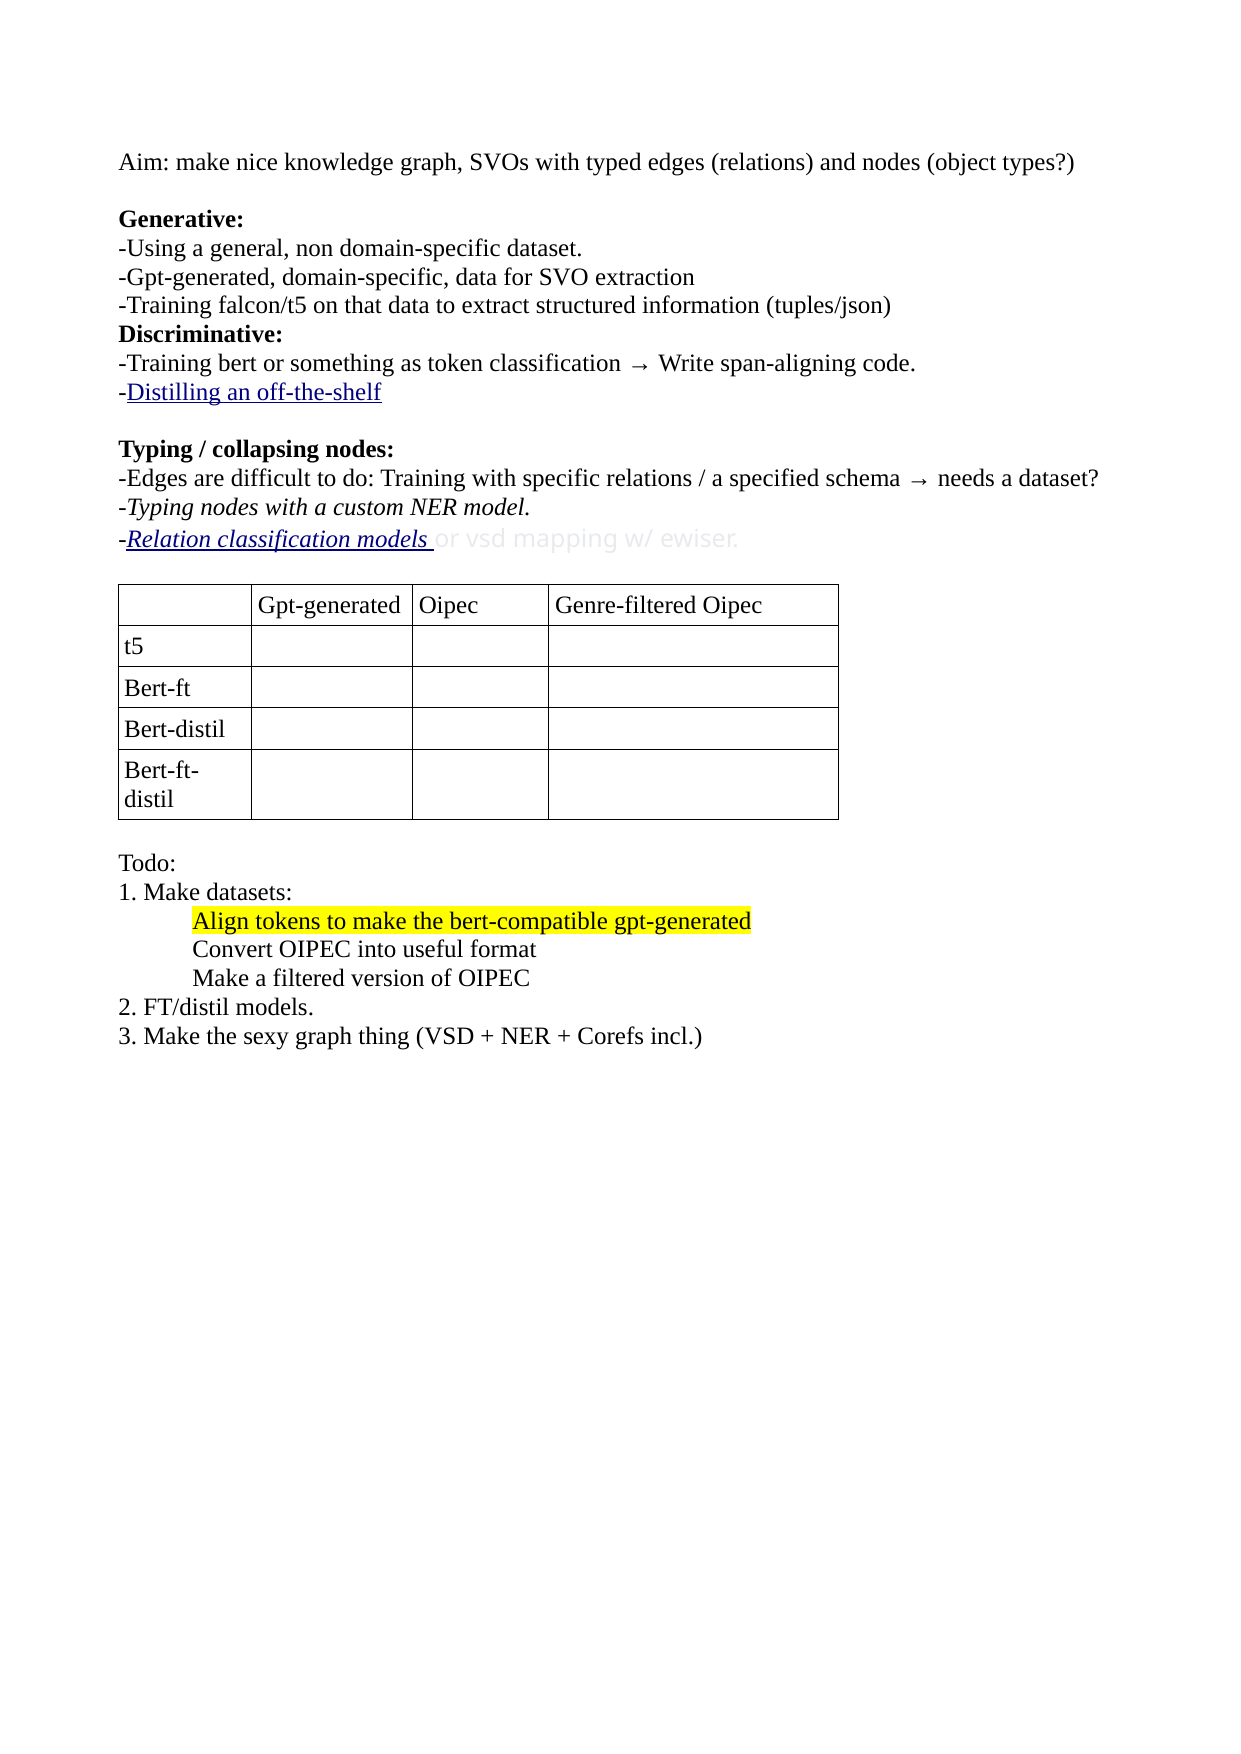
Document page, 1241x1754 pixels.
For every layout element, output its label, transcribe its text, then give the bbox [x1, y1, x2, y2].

table_cell Bert-ft-distil [119, 750, 251, 818]
table_header Gpt-generated [252, 585, 412, 625]
text -Typing nodes with a custom NER model. [118, 492, 1122, 521]
table_cell [549, 667, 838, 707]
text -Training falcon/t5 on that data to extract structured information (tuples/json) [118, 291, 1122, 319]
text Discriminative: [118, 319, 1122, 348]
table_cell [549, 750, 838, 818]
text Typing / collapsing nodes: [118, 434, 1122, 463]
table_cell [252, 708, 412, 748]
text -Training bert or something as token classification → Write span-aligning code. [118, 348, 1122, 377]
text -Gpt-generated, domain-specific, data for SVO extraction [118, 262, 1122, 291]
text Generative: [118, 204, 1122, 233]
text 2. FT/distil models. [118, 992, 1122, 1021]
text Aim: make nice knowledge graph, SVOs with typed edges (relations) and nodes (object types?) [118, 147, 1122, 176]
text -Relation classification models or vsd mapping w/ ewiser. [118, 521, 1122, 555]
table_header Genre-filtered Oipec [549, 585, 838, 625]
text -Using a general, non domain-specific dataset. [118, 233, 1122, 262]
table_cell Bert-distil [119, 708, 251, 748]
table_cell [252, 626, 412, 666]
table_cell [413, 708, 548, 748]
text Todo: [118, 848, 1122, 877]
table_cell t5 [119, 626, 251, 666]
table_cell [413, 667, 548, 707]
table_cell [252, 667, 412, 707]
table_cell [413, 750, 548, 818]
table_cell [413, 626, 548, 666]
text -Edges are difficult to do: Training with specific relations / a specified schema → needs a dataset? [118, 463, 1122, 492]
table_cell Bert-ft [119, 667, 251, 707]
text Make a filtered version of OIPEC [118, 963, 1122, 992]
table_cell [549, 626, 838, 666]
text 1. Make datasets: [118, 877, 1122, 906]
text Convert OIPEC into useful format [118, 934, 1122, 963]
text Align tokens to make the bert-compatible gpt-generated [118, 906, 1122, 934]
text 3. Make the sexy graph thing (VSD + NER + Corefs incl.) [118, 1021, 1122, 1049]
text -Distilling an off-the-shelf [118, 377, 1122, 406]
table_header [119, 585, 251, 625]
table_header Oipec [413, 585, 548, 625]
table_cell [549, 708, 838, 748]
table_cell [252, 750, 412, 818]
